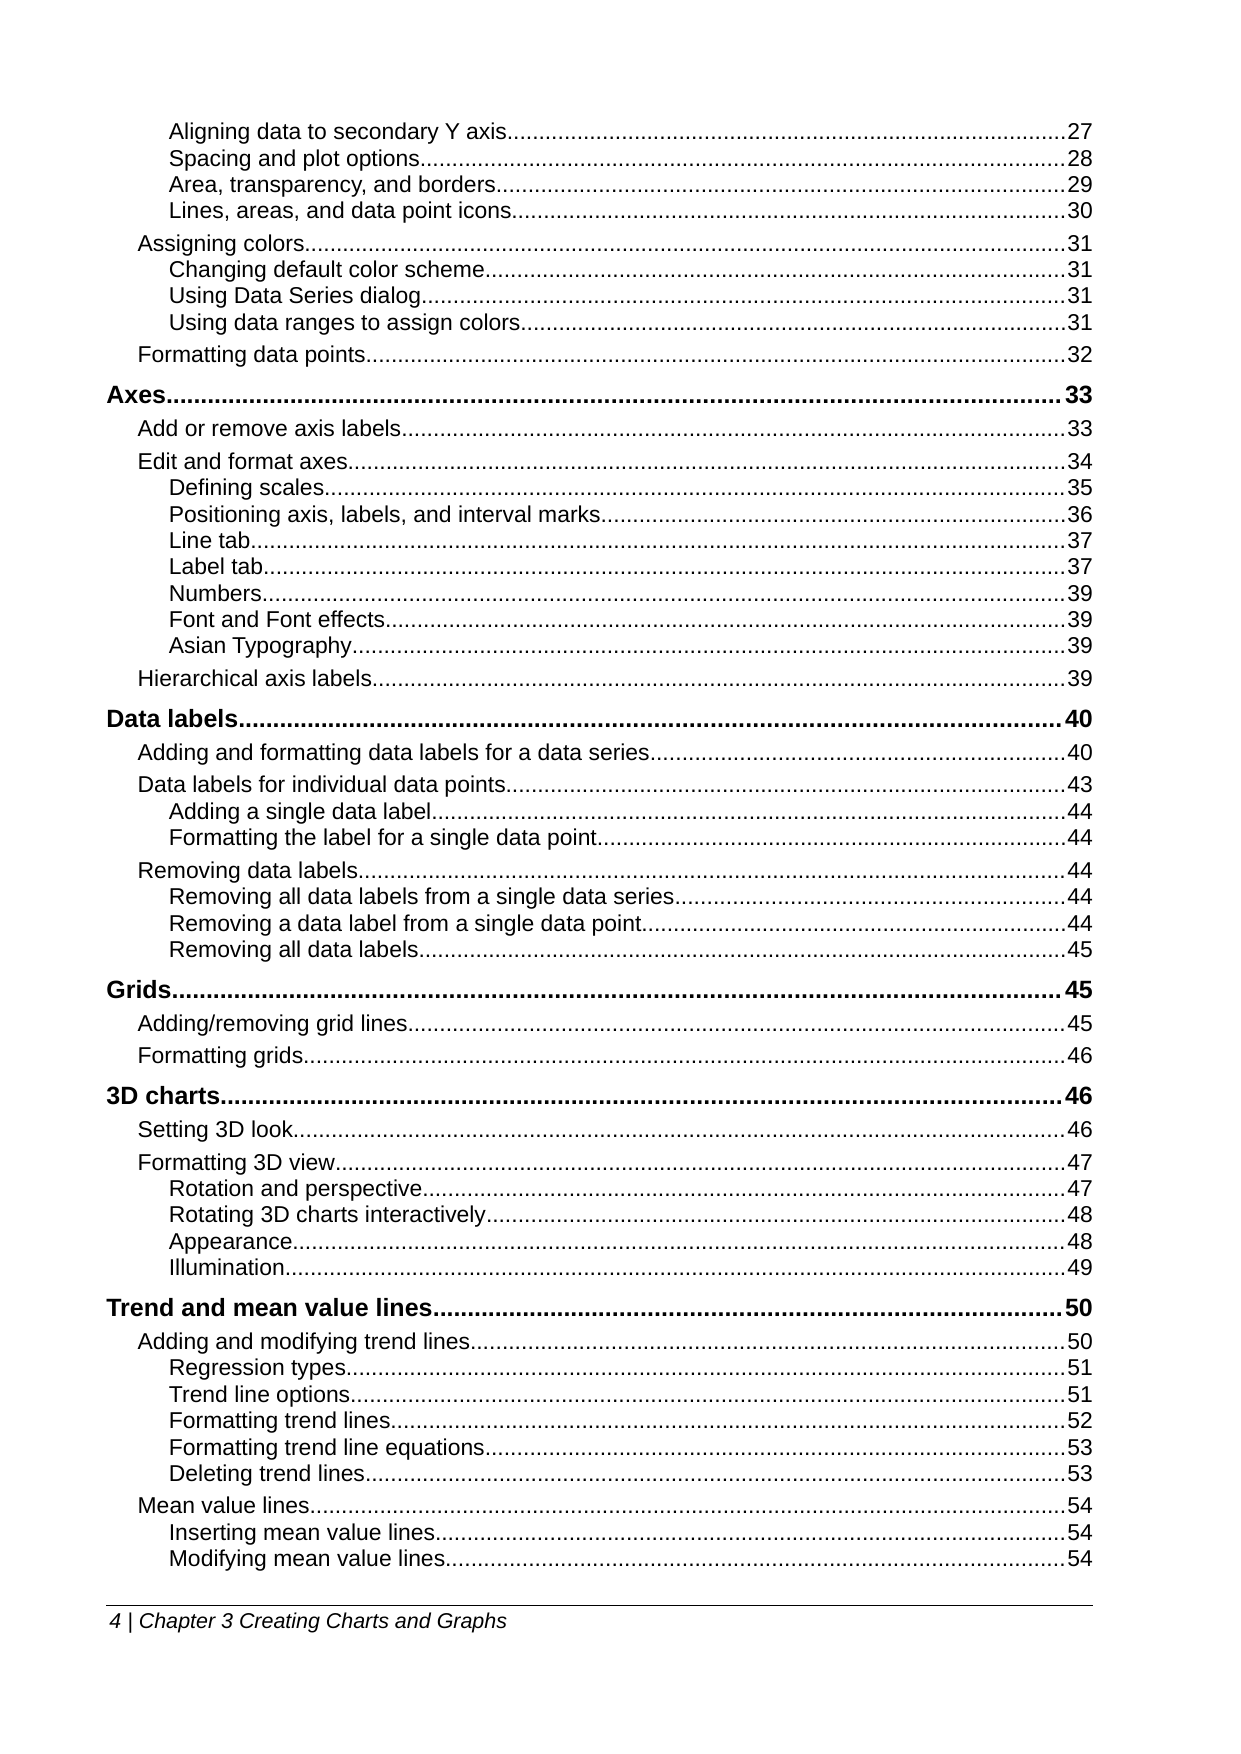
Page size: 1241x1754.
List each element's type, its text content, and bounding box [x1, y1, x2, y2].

text Axes 33 [106, 380, 1093, 409]
text Formatting trend lines 52 [169, 1407, 1093, 1433]
text Formatting 3D view 47 [137, 1149, 1093, 1175]
text Removing a data label from a single data point 44 [169, 909, 1093, 936]
text Aligning data to secondary Y axis 27 [169, 118, 1093, 144]
text Hierarchical axis labels 39 [137, 665, 1093, 691]
text Assigning colors 31 [137, 230, 1093, 256]
text Formatting trend line equations 53 [169, 1433, 1093, 1460]
text Using data ranges to assign colors 31 [169, 309, 1093, 335]
text Removing all data labels 45 [169, 936, 1093, 962]
text Spacing and plot options 28 [169, 144, 1093, 171]
text Rotating 3D charts interactively 48 [169, 1201, 1093, 1228]
text Adding and formatting data labels for a data series 40 [137, 739, 1093, 765]
text Positioning axis, labels, and interval marks 36 [169, 501, 1093, 527]
text Using Data Series dialog 31 [169, 282, 1093, 309]
text Line tab 37 [169, 527, 1093, 553]
text Grids 45 [106, 975, 1093, 1003]
text Mean value lines 54 [137, 1492, 1093, 1519]
text Setting 3D look 46 [137, 1116, 1093, 1142]
text Changing default color scheme 31 [169, 256, 1093, 282]
text Rotation and perspective 47 [169, 1175, 1093, 1201]
text Add or remove axis labels 33 [137, 415, 1093, 442]
text Lines, areas, and data point icons 30 [169, 197, 1093, 223]
text Trend line options 51 [169, 1381, 1093, 1407]
text Font and Font effects 39 [169, 606, 1093, 632]
text Trend and mean value lines 50 [106, 1293, 1093, 1322]
text Asian Typography 39 [169, 632, 1093, 659]
text Adding and modifying trend lines 50 [137, 1328, 1093, 1354]
text Formatting grids 46 [137, 1042, 1093, 1069]
text Regression types 51 [169, 1354, 1093, 1381]
text Appearance 48 [169, 1228, 1093, 1254]
text Formatting data points 32 [137, 341, 1093, 368]
text Numbers 39 [169, 580, 1093, 606]
text Illumination 49 [169, 1254, 1093, 1281]
text Formatting the label for a single data point 44 [169, 824, 1093, 851]
text 3D charts 46 [106, 1081, 1093, 1110]
text Removing all data labels from a single data series 44 [169, 883, 1093, 909]
text Removing data labels 44 [137, 857, 1093, 883]
text Adding/removing grid lines 45 [137, 1010, 1093, 1036]
text Defining scales 35 [169, 474, 1093, 501]
text Area, transparency, and borders 29 [169, 171, 1093, 197]
text Edit and format axes 34 [137, 448, 1093, 474]
text Deleting trend lines 53 [169, 1460, 1093, 1486]
text Data labels for individual data points 43 [137, 771, 1093, 798]
text Modifying mean value lines 54 [169, 1545, 1093, 1571]
text Inserting mean value lines 54 [169, 1519, 1093, 1545]
text Adding a single data label 44 [169, 798, 1093, 824]
text Data labels 40 [106, 704, 1093, 733]
text Label tab 37 [169, 553, 1093, 580]
